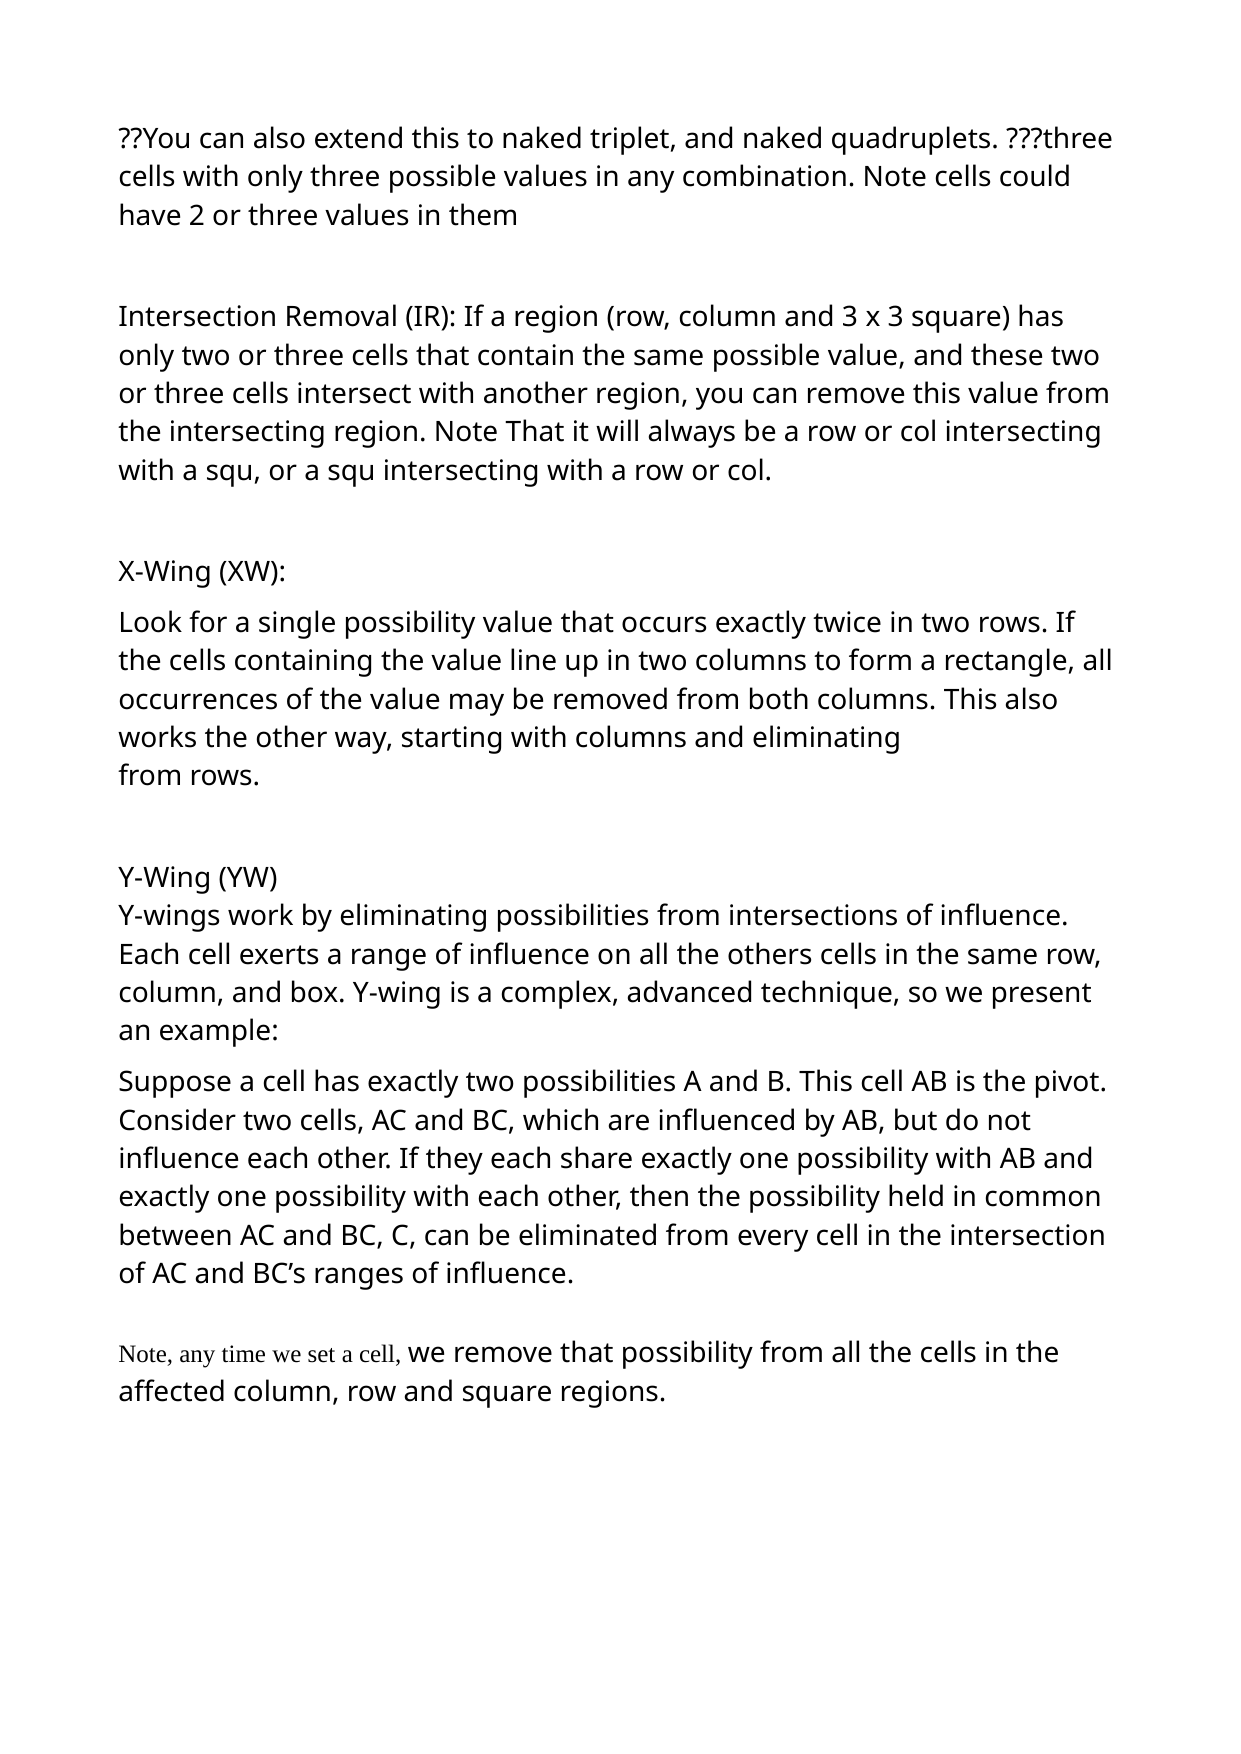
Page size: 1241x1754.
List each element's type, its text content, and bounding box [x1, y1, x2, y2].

text Y-Wing (YW) Y-wings work by eliminating possibilities from intersections of influence. Each cell exerts a range of influence on all the others cells in the same row, column, and box. Y-wing is a complex, advanced technique, so we present an example: [118, 857, 1122, 1049]
text Look for a single possibility value that occurs exactly twice in two rows. If the cells containing the value line up in two columns to form a rectangle, all occurrences of the value may be removed from both columns. This also works the other way, starting with columns and eliminating from rows. [118, 602, 1122, 794]
text Intersection Removal (IR): If a region (row, column and 3 x 3 square) has only two or three cells that contain the same possible value, and these two or three cells intersect with another region, you can remove this value from the intersecting region. Note That it will always be a row or col intersecting with a squ, or a squ intersecting with a row or col. [118, 296, 1122, 488]
text X-Wing (XW): [118, 551, 1122, 590]
text ??You can also extend this to naked triplet, and naked quadruplets. ???three cells with only three possible values in any combination. Note cells could have 2 or three values in them [118, 118, 1122, 233]
text Suppose a cell has exactly two possibilities A and B. This cell AB is the pivot. Consider two cells, AC and BC, which are influenced by AB, but do not influence each other. If they each share exactly one possibility with AB and exactly one possibility with each other, then the possibility held in common between AC and BC, C, can be eliminated from every cell in the intersection of AC and BC’s ranges of influence. [118, 1061, 1122, 1291]
text Note, any time we set a cell, we remove that possibility from all the cells in the affected column, row and square regions. [118, 1333, 1122, 1409]
